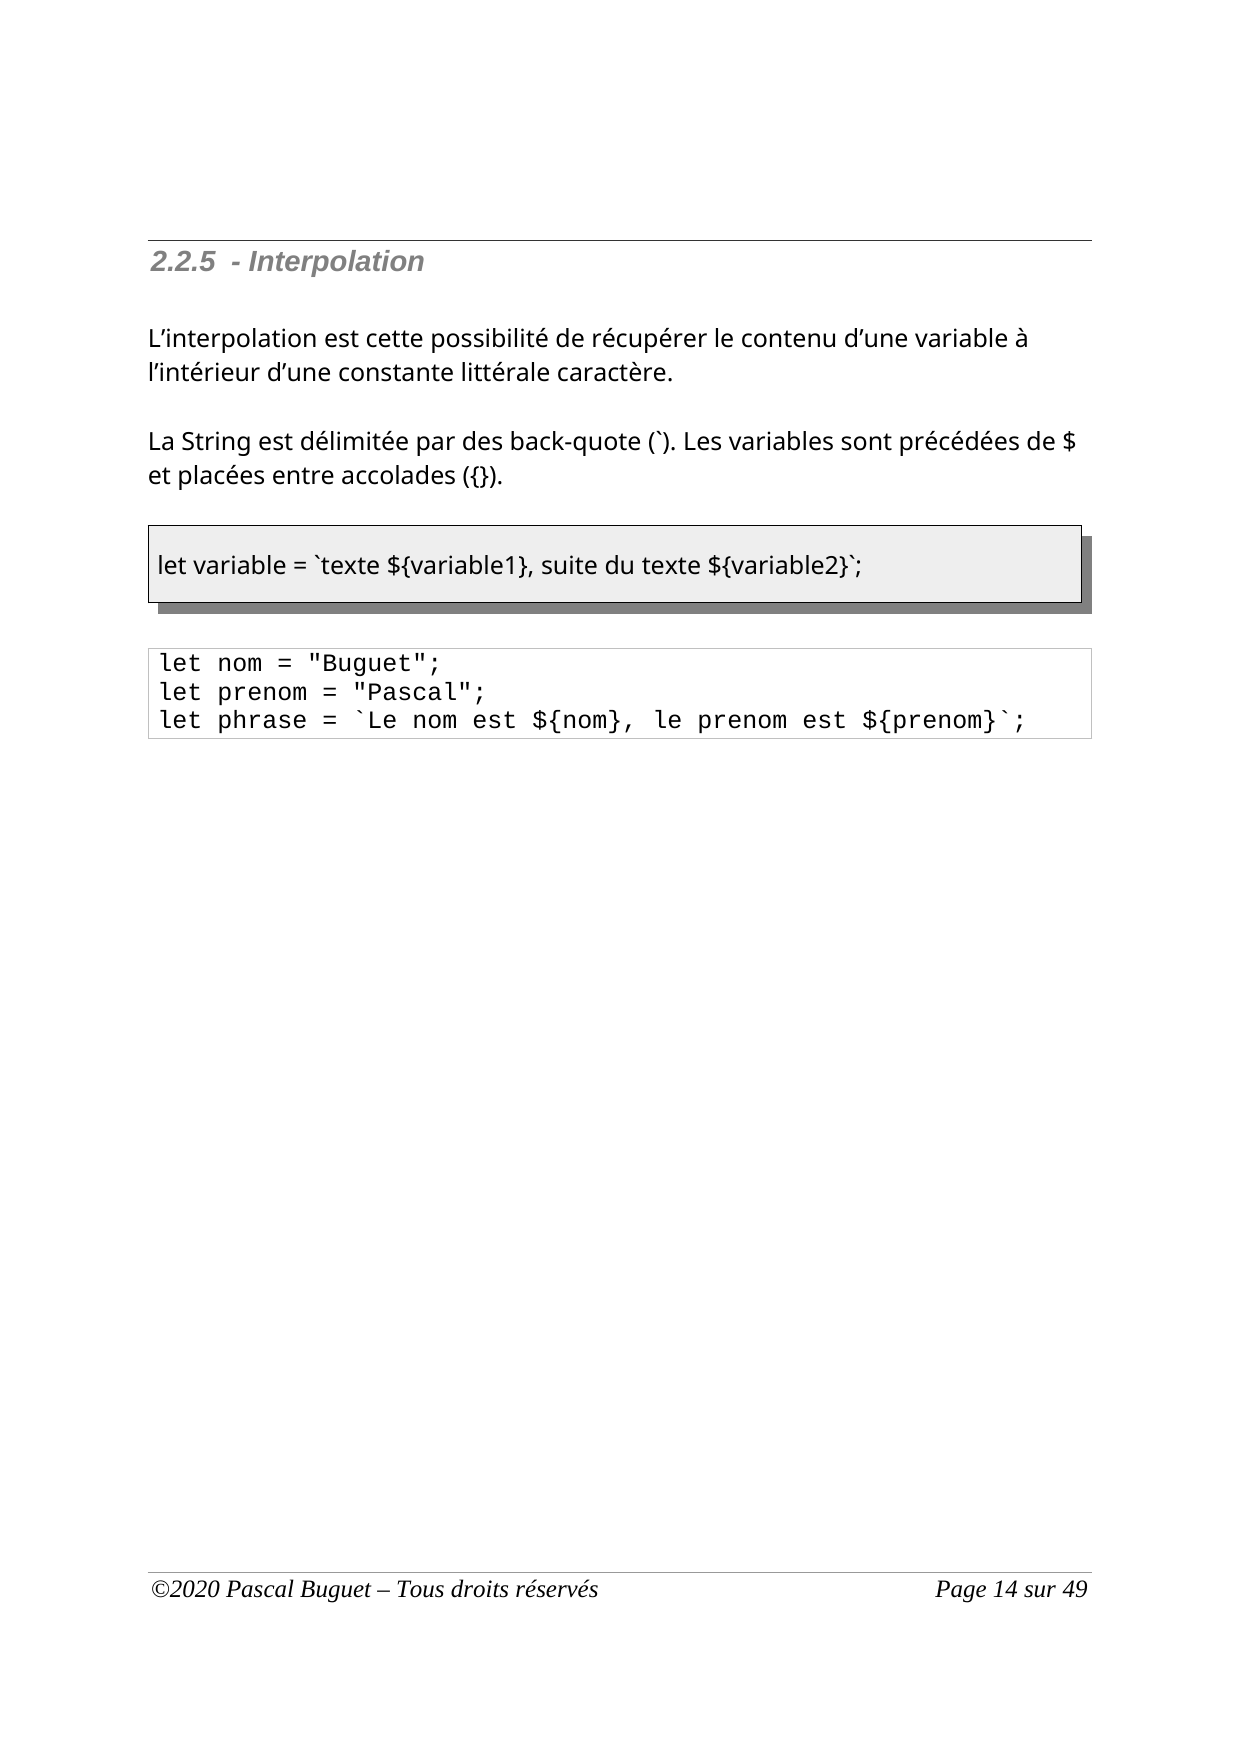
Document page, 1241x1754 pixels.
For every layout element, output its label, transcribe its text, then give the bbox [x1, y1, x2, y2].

subtitle - Interpolation [148, 241, 1092, 281]
text let prenom = "Pascal"; [149, 676, 1091, 704]
text L’interpolation est cette possibilité de récupérer le contenu d’une variable à l’intérieur d’une constante littérale caractère. [148, 321, 1092, 389]
text La String est délimitée par des back-quote (`). Les variables sont précédées de $ et placées entre accolades ({}). [148, 423, 1092, 491]
text let variable = `texte ${variable1}, suite du texte ${variable2}`; [149, 526, 1081, 602]
text let nom = "Buguet"; [149, 649, 1091, 676]
text let phrase = `Le nom est ${nom}, le prenom est ${prenom}`; [149, 704, 1091, 738]
